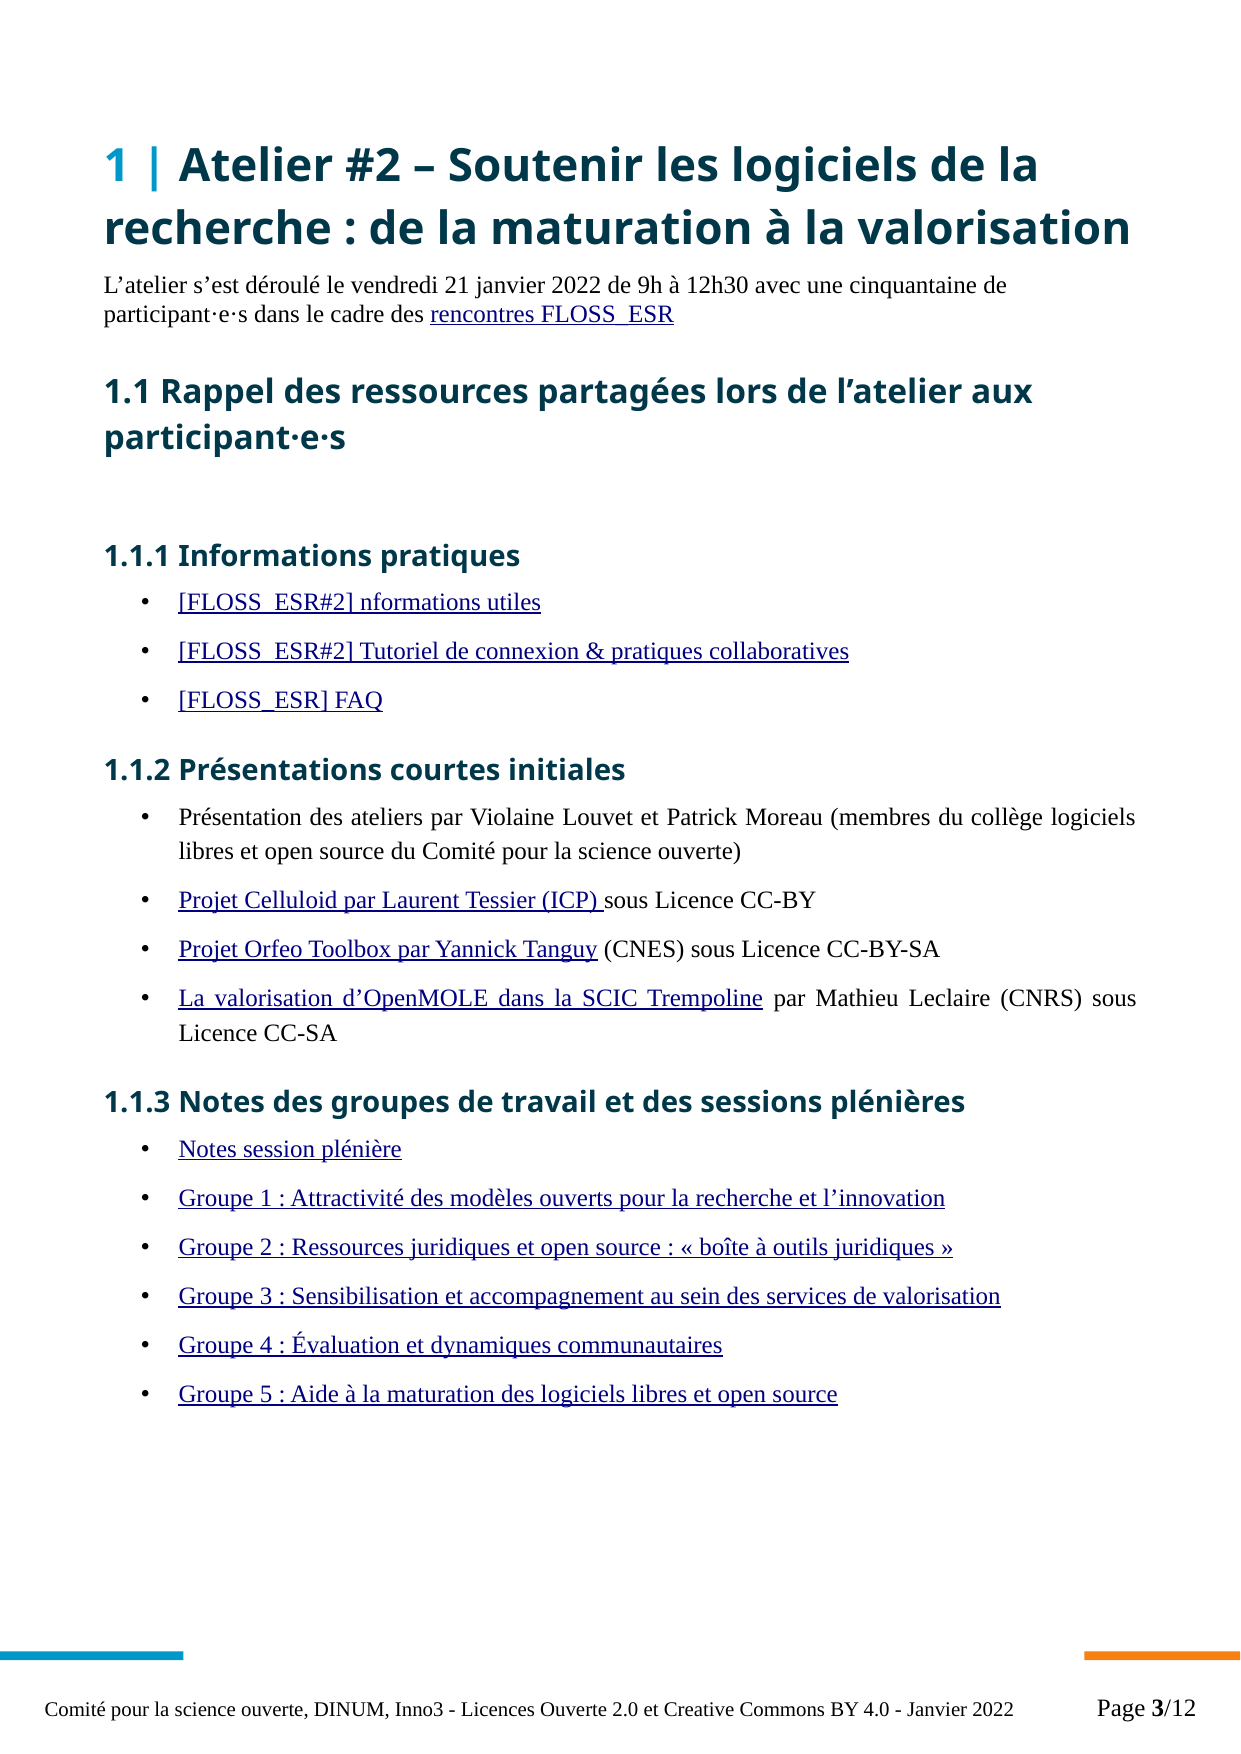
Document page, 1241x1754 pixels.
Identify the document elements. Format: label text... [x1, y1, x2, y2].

subtitle Atelier #2 – Soutenir les logiciels de la recherche : de la maturation à la valorisation [103, 133, 1137, 258]
list Projet Celluloid par Laurent Tessier (ICP) sous Licence CC-BY [141, 885, 1137, 914]
list Groupe 3 : Sensibilisation et accompagnement au sein des services de valorisation [141, 1281, 1137, 1310]
subtitle Rappel des ressources partagées lors de l’atelier aux participant·e·s [103, 368, 1137, 459]
list Groupe 1 : Attractivité des modèles ouverts pour la recherche et l’innovation [141, 1183, 1137, 1212]
list Groupe 2 : Ressources juridiques et open source : « boîte à outils juridiques » [141, 1232, 1137, 1261]
list Présentation des ateliers par Violaine Louvet et Patrick Moreau (membres du collège logiciels libres et open source du Comité pour la science ouverte) [141, 802, 1137, 865]
list Notes session plénière [141, 1134, 1137, 1163]
subtitle Informations pratiques [103, 535, 1137, 575]
subtitle Présentations courtes initiales [103, 749, 1137, 789]
subtitle Notes des groupes de travail et des sessions plénières [103, 1081, 1137, 1121]
text L’atelier s’est déroulé le vendredi 21 janvier 2022 de 9h à 12h30 avec une cinquantaine de participant·e·s dans le cadre des rencontres FLOSS_ESR [103, 270, 1137, 327]
list Groupe 4 : Évaluation et dynamiques communautaires [141, 1330, 1137, 1359]
list [FLOSS_ESR#2] Tutoriel de connexion & pratiques collaboratives [141, 636, 1137, 665]
list [FLOSS_ESR] FAQ [141, 686, 1137, 714]
list [FLOSS_ESR#2] nformations utiles [141, 587, 1137, 616]
list Groupe 5 : Aide à la maturation des logiciels libres et open source [141, 1379, 1137, 1408]
list La valorisation d’OpenMOLE dans la SCIC Trempoline par Mathieu Leclaire (CNRS) sous Licence CC-SA [141, 983, 1137, 1047]
list Projet Orfeo Toolbox par Yannick Tanguy (CNES) sous Licence CC-BY-SA [141, 934, 1137, 963]
